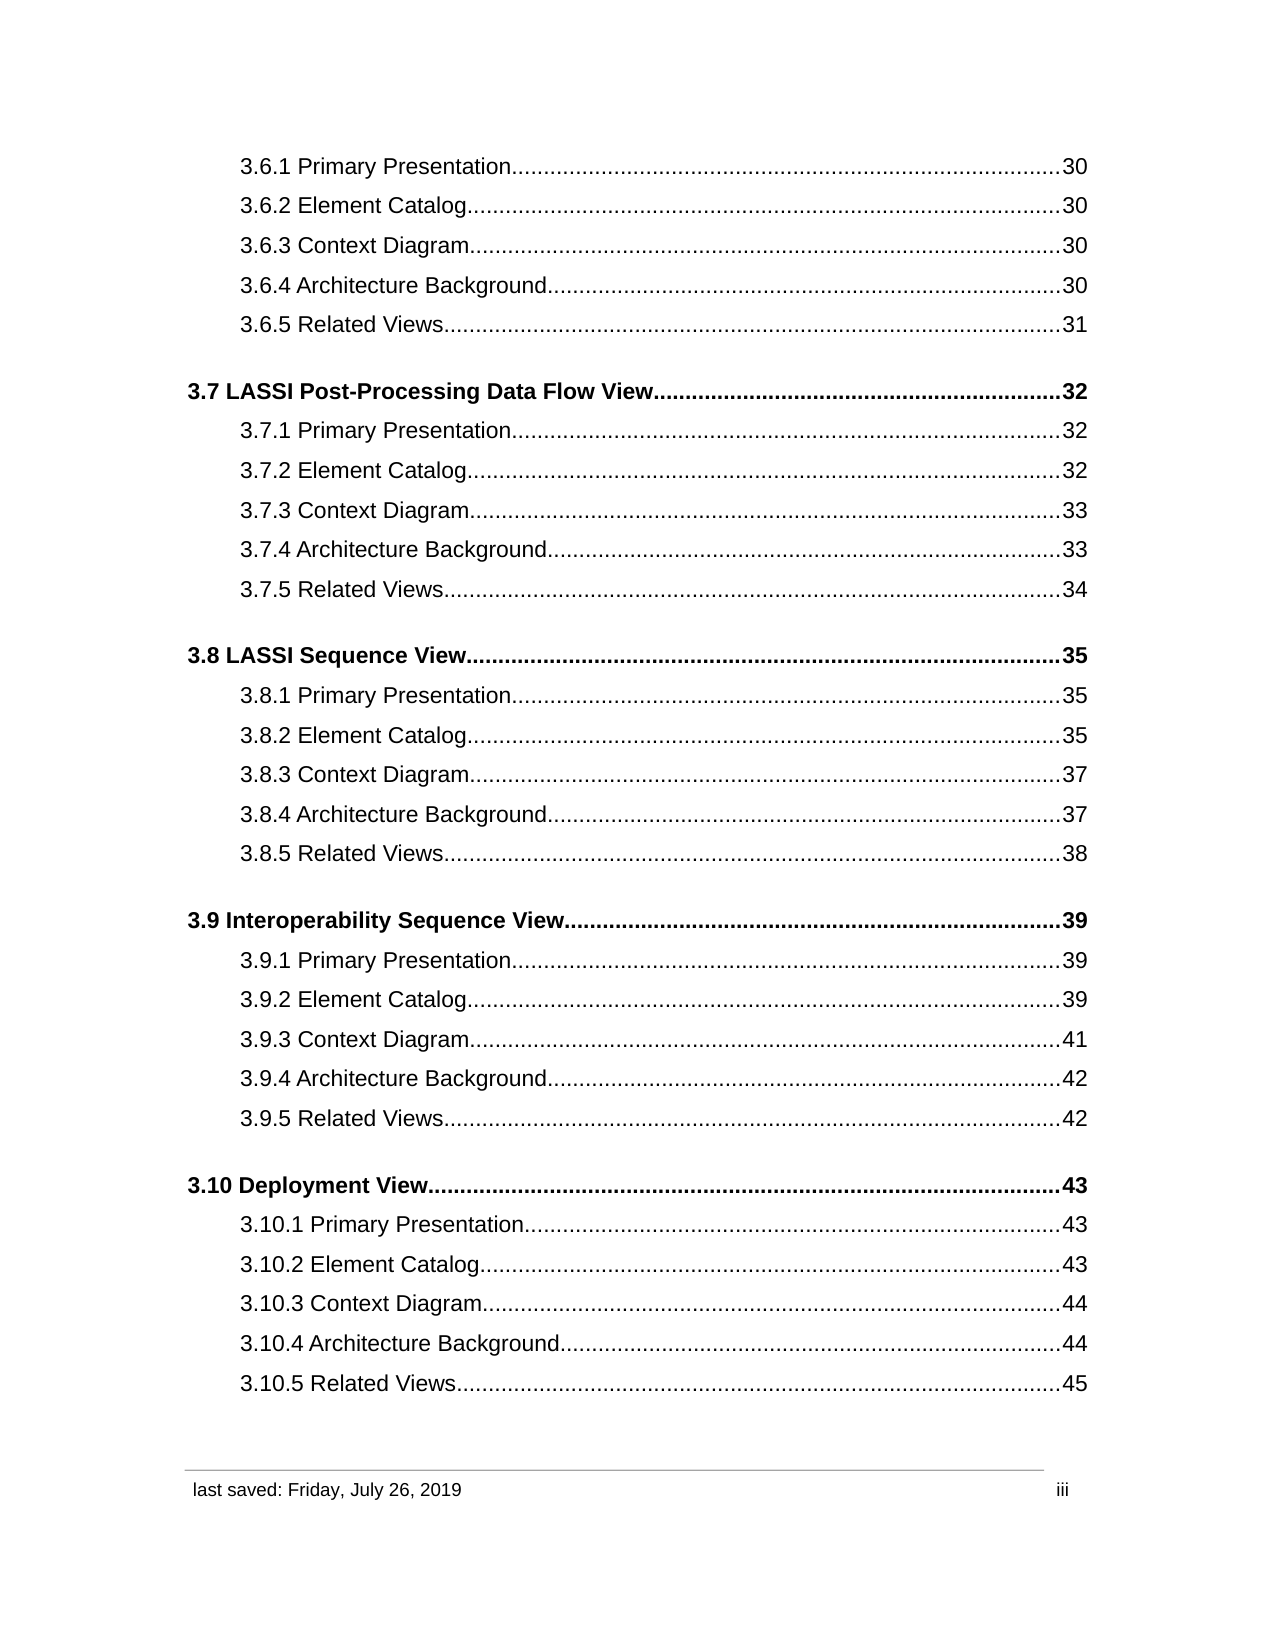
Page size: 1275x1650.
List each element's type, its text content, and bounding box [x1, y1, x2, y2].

text 3.6.2 Element Catalog 30 [240, 189, 1087, 219]
text 3.10.2 Element Catalog 43 [240, 1248, 1087, 1277]
text 3.9.4 Architecture Background 42 [240, 1062, 1087, 1092]
text 3.9.5 Related Views 42 [240, 1102, 1087, 1131]
text 3.10.1 Primary Presentation 43 [240, 1208, 1087, 1237]
text 3.9 Interoperability Sequence View 39 [187, 898, 1087, 933]
text 3.8.4 Architecture Background 37 [240, 798, 1087, 827]
text 3.7.1 Primary Presentation 32 [240, 414, 1087, 444]
text 3.9.3 Context Diagram 41 [240, 1023, 1087, 1052]
text 3.9.2 Element Catalog 39 [240, 983, 1087, 1012]
text 3.6.5 Related Views 31 [240, 308, 1087, 337]
text 3.8.2 Element Catalog 35 [240, 719, 1087, 748]
text 3.7 LASSI Post-Processing Data Flow View 32 [187, 369, 1087, 404]
text 3.10.3 Context Diagram 44 [240, 1287, 1087, 1317]
text 3.6.3 Context Diagram 30 [240, 229, 1087, 258]
text 3.8.5 Related Views 38 [240, 837, 1087, 867]
text 3.6.4 Architecture Background 30 [240, 269, 1087, 298]
text 3.10.5 Related Views 45 [240, 1367, 1087, 1396]
text 3.8.1 Primary Presentation 35 [240, 679, 1087, 708]
text 3.10 Deployment View 43 [187, 1162, 1087, 1198]
text 3.6.1 Primary Presentation 30 [240, 150, 1087, 179]
text 3.10.4 Architecture Background 44 [240, 1327, 1087, 1356]
text 3.9.1 Primary Presentation 39 [240, 944, 1087, 973]
text 3.7.3 Context Diagram 33 [240, 494, 1087, 523]
text 3.8 LASSI Sequence View 35 [187, 633, 1087, 669]
text 3.7.2 Element Catalog 32 [240, 454, 1087, 483]
text 3.8.3 Context Diagram 37 [240, 758, 1087, 787]
text 3.7.4 Architecture Background 33 [240, 533, 1087, 562]
text 3.7.5 Related Views 34 [240, 573, 1087, 602]
